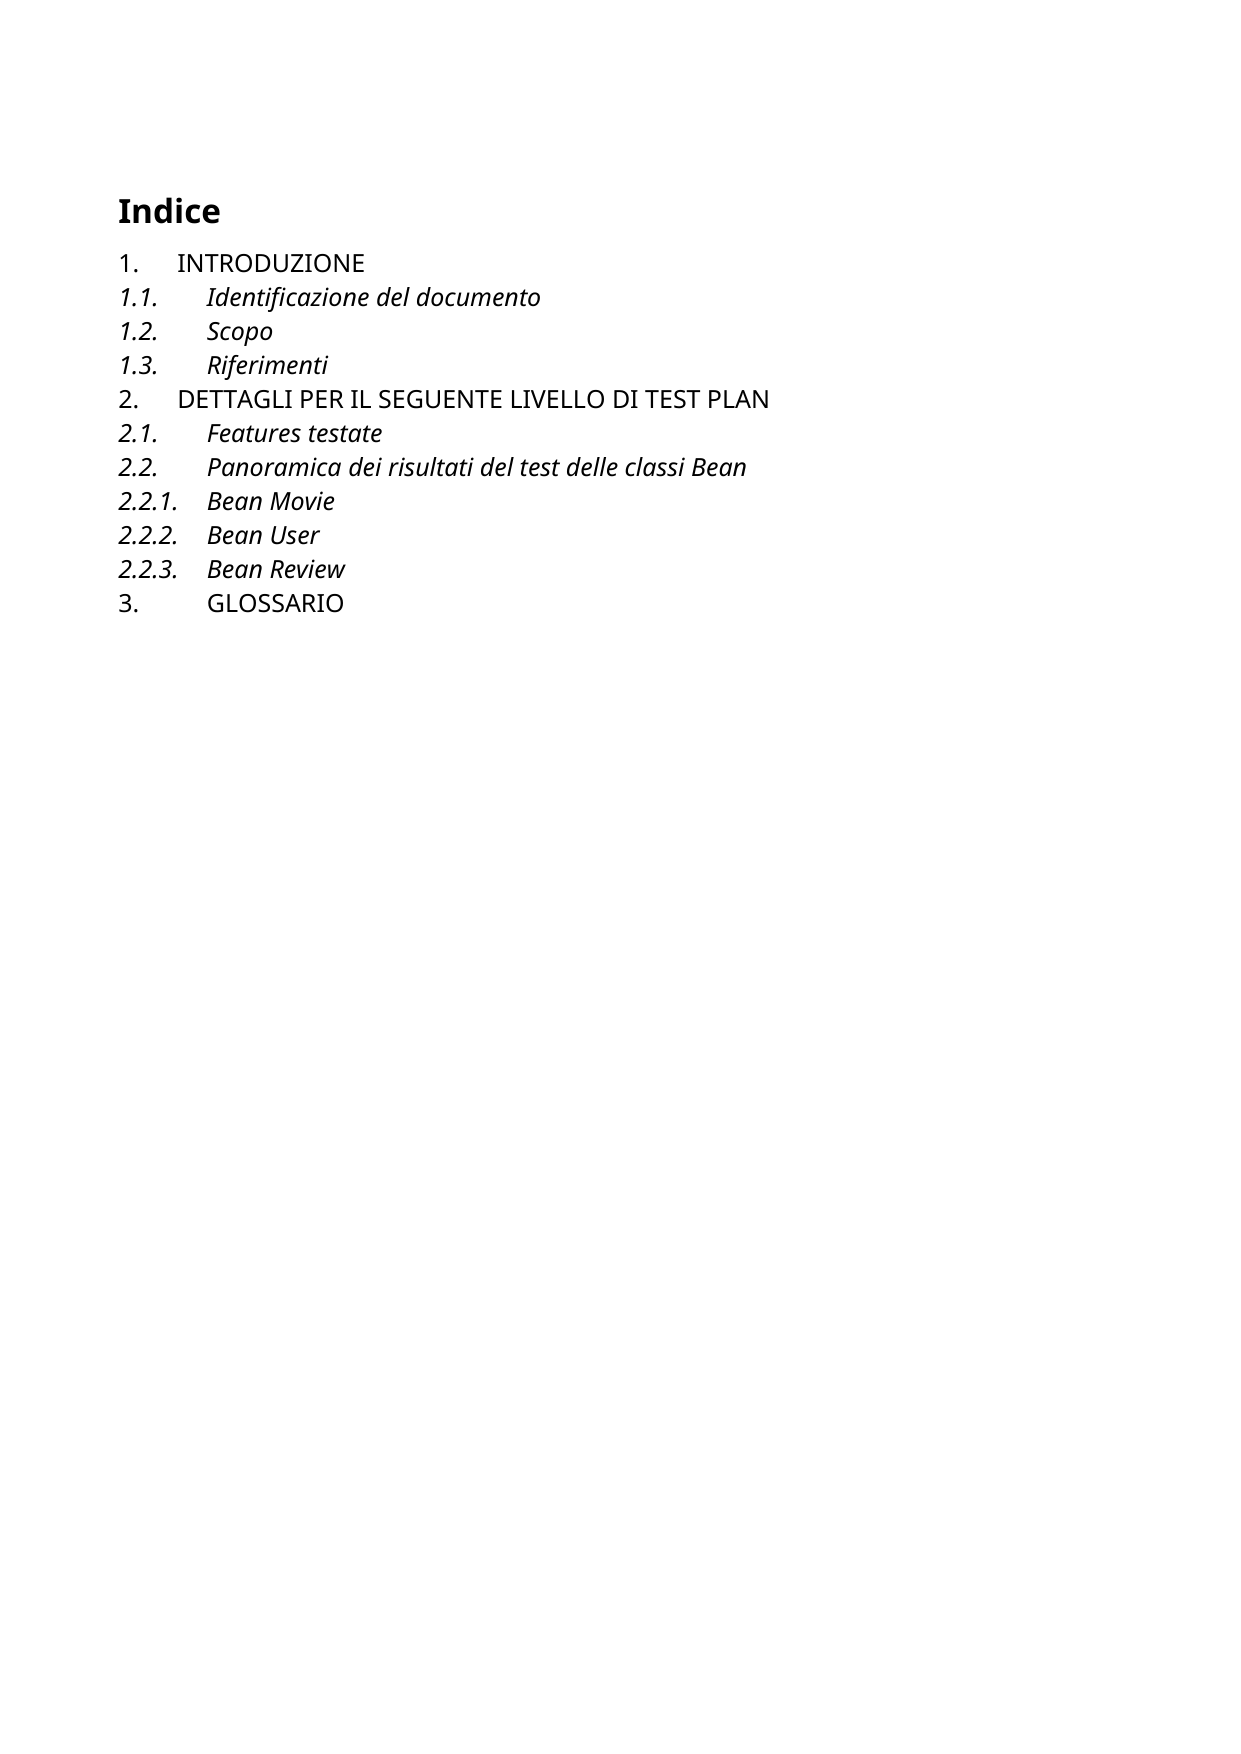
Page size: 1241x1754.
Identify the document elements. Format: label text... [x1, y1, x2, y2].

text 2.2.2. Bean User [118, 518, 1122, 552]
text 2.2.3. Bean Review [118, 552, 1122, 586]
text 1.2. Scopo [118, 313, 1122, 348]
text 1.3. Riferimenti [118, 348, 1122, 382]
text 2. DETTAGLI PER IL SEGUENTE LIVELLO DI TEST PLAN [118, 382, 1122, 416]
text 2.1. Features testate [118, 416, 1122, 450]
text 2.2. Panoramica dei risultati del test delle classi Bean [118, 450, 1122, 484]
text 3. GLOSSARIO [118, 586, 1122, 620]
text 1.1. Identificazione del documento [118, 279, 1122, 313]
text Indice [118, 187, 1122, 233]
text 1. INTRODUZIONE [118, 245, 1122, 279]
text 2.2.1. Bean Movie [118, 484, 1122, 518]
